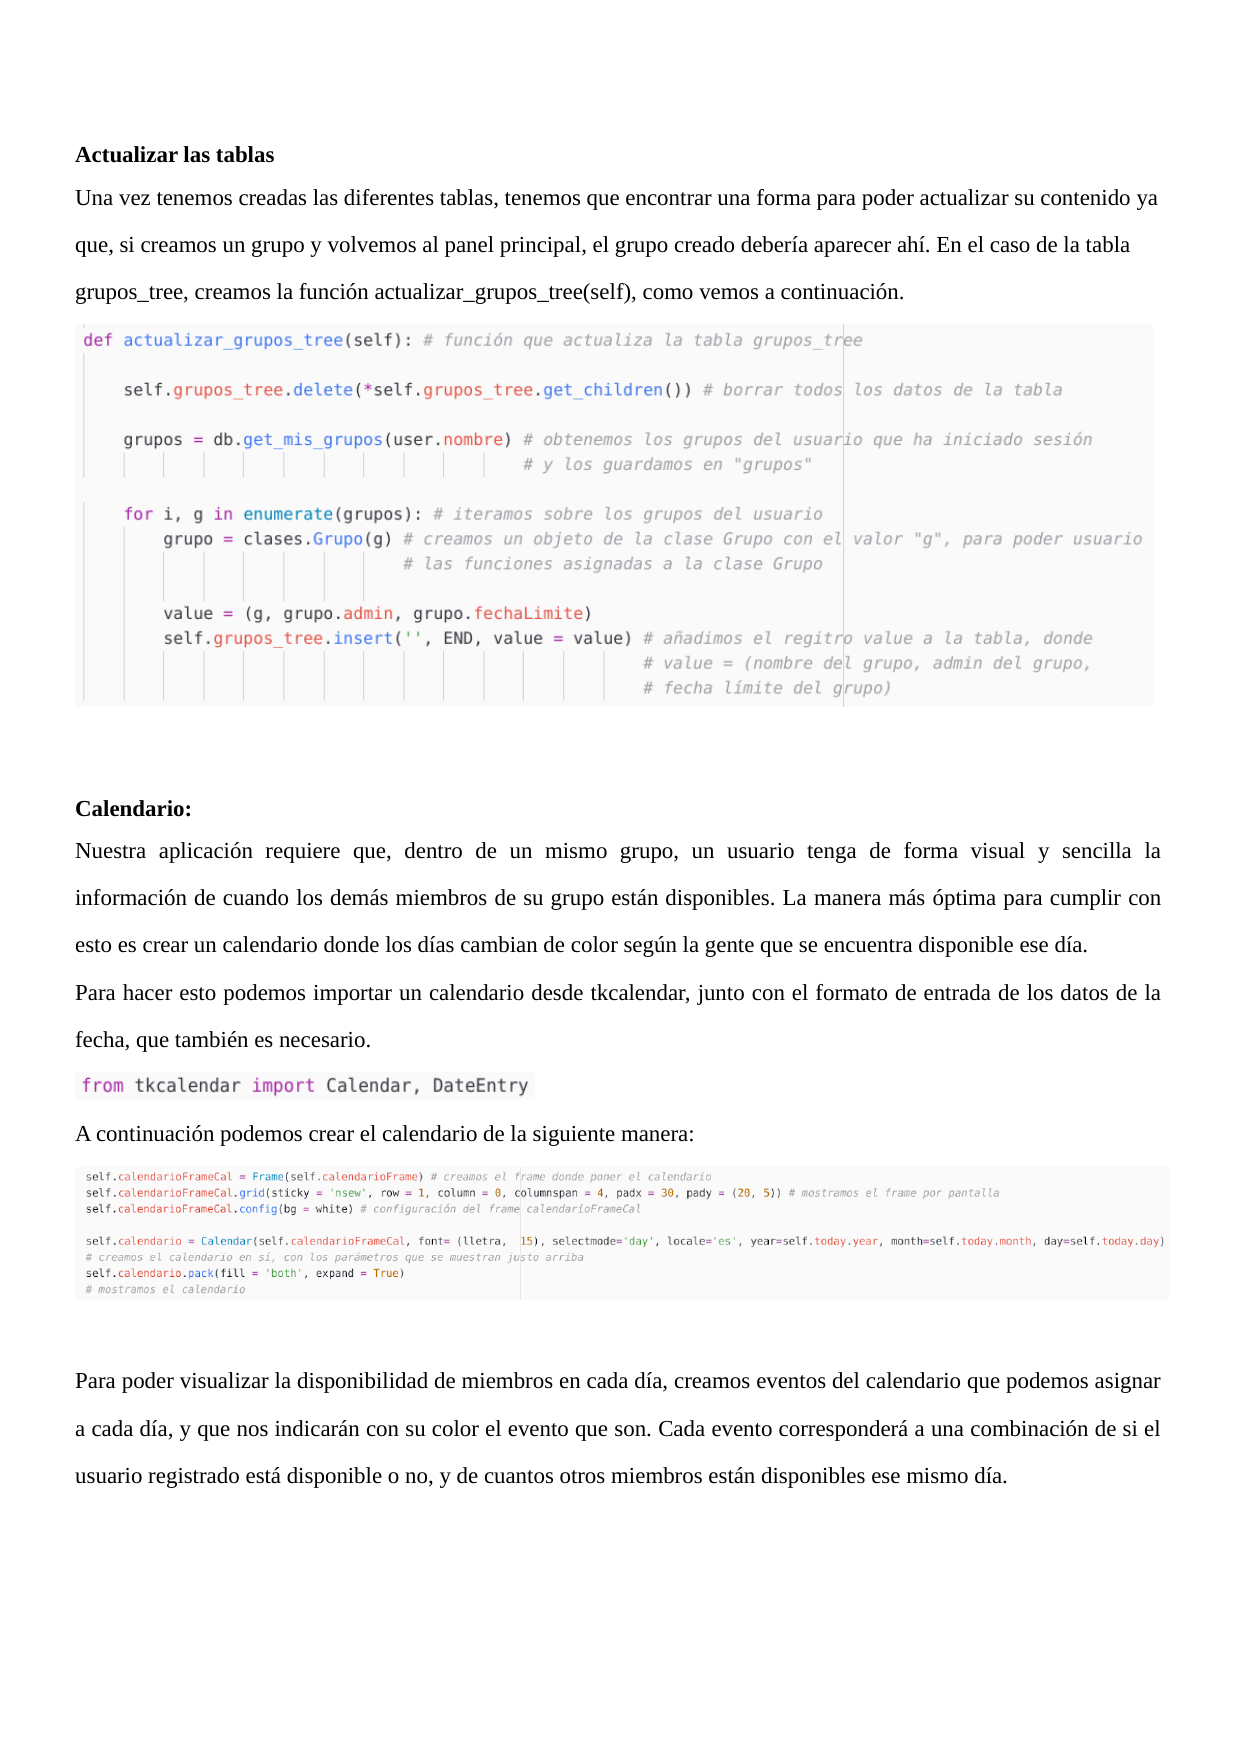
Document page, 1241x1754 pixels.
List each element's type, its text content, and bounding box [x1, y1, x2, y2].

picture [75, 1072, 536, 1100]
picture [75, 1167, 1169, 1300]
text Para hacer esto podemos importar un calendario desde tkcalendar, junto con el formato de entrada de los datos de la fecha, que también es necesario. [75, 979, 1163, 1052]
text Una vez tenemos creadas las diferentes tablas, tenemos que encontrar una forma para poder actualizar su contenido ya que, si creamos un grupo y volvemos al panel principal, el grupo creado debería aparecer ahí. En el caso de la tabla grupos_tree, creamos la función actualizar_grupos_tree(self), como vemos a continuación. [75, 183, 1163, 304]
text A continuación podemos crear el calendario de la siguiente manera: [75, 1120, 1163, 1146]
text Para poder visualizar la disponibilidad de miembros en cada día, creamos eventos del calendario que podemos asignar a cada día, y que nos indicarán con su color el evento que son. Cada evento corresponderá a una combinación de si el usuario registrado está disponible o no, y de cuantos otros miembros están disponibles ese mismo día. [75, 1368, 1163, 1488]
text Nuestra aplicación requiere que, dentro de un mismo grupo, un usuario tenga de forma visual y sencilla la información de cuando los demás miembros de su grupo están disponibles. La manera más óptima para cumplir con esto es crear un calendario donde los días cambian de color según la gente que se encuentra disponible ese día. [75, 837, 1163, 958]
picture [75, 324, 1153, 707]
subtitle Calendario: [75, 795, 1163, 821]
subtitle Actualizar las tablas [75, 141, 1163, 167]
